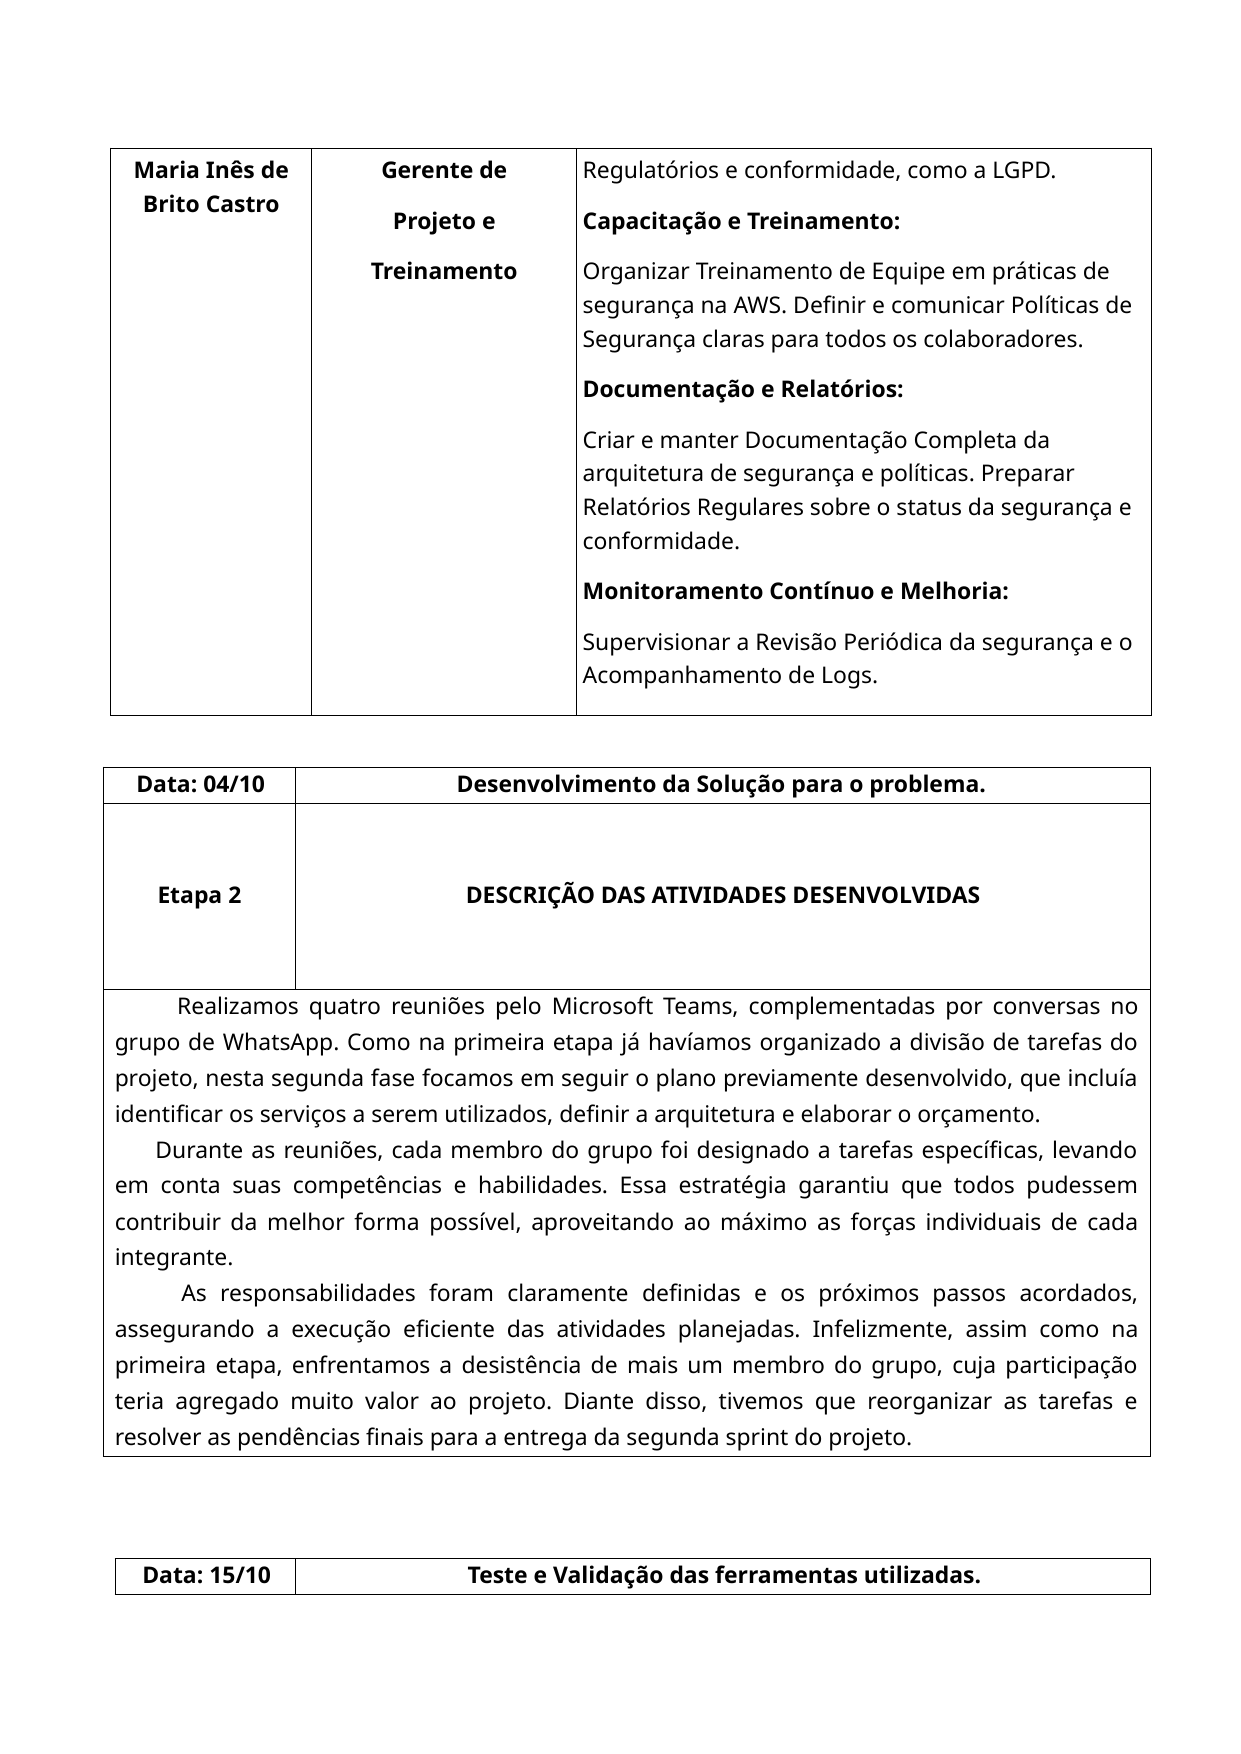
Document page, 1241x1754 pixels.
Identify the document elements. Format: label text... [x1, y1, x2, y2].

table_cell Realizamos quatro reuniões pelo Microsoft Teams, complementadas por conversas no grupo de WhatsApp. Como na primeira etapa já havíamos organizado a divisão de tarefas do projeto, nesta segunda fase focamos em seguir o plano previamente desenvolvido, que incluía identificar os serviços a serem utilizados, definir a arquitetura e elaborar o orçamento. Durante as reuniões, cada membro do grupo foi designado a tarefas específicas, levando em conta suas competências e habilidades. Essa estratégia garantiu que todos pudessem contribuir da melhor forma possível, aproveitando ao máximo as forças individuais de cada integrante. As responsabilidades foram claramente definidas e os próximos passos acordados, assegurando a execução eficiente das atividades planejadas. Infelizmente, assim como na primeira etapa, enfrentamos a desistência de mais um membro do grupo, cuja participação teria agregado muito valor ao projeto. Diante disso, tivemos que reorganizar as tarefas e resolver as pendências finais para a entrega da segunda sprint do projeto. [104, 990, 1150, 1456]
table_cell Etapa 2 [104, 804, 295, 989]
table_cell Maria Inês de Brito Castro [111, 149, 311, 715]
table_cell Regulatórios e conformidade, como a LGPD. Capacitação e Treinamento: Organizar Treinamento de Equipe em práticas de segurança na AWS. Definir e comunicar Políticas de Segurança claras para todos os colaboradores. Documentação e Relatórios: Criar e manter Documentação Completa da arquitetura de segurança e políticas. Preparar Relatórios Regulares sobre o status da segurança e conformidade. Monitoramento Contínuo e Melhoria: Supervisionar a Revisão Periódica da segurança e o Acompanhamento de Logs. [577, 149, 1151, 715]
table_header Desenvolvimento da Solução para o problema. [296, 768, 1150, 803]
table_header Data: 15/10 [116, 1559, 295, 1594]
table_header Data: 04/10 [104, 768, 295, 803]
table_header Teste e Validação das ferramentas utilizadas. [296, 1559, 1150, 1594]
table_cell Gerente de Projeto e Treinamento [312, 149, 576, 715]
table_cell DESCRIÇÃO DAS ATIVIDADES DESENVOLVIDAS [296, 804, 1150, 989]
